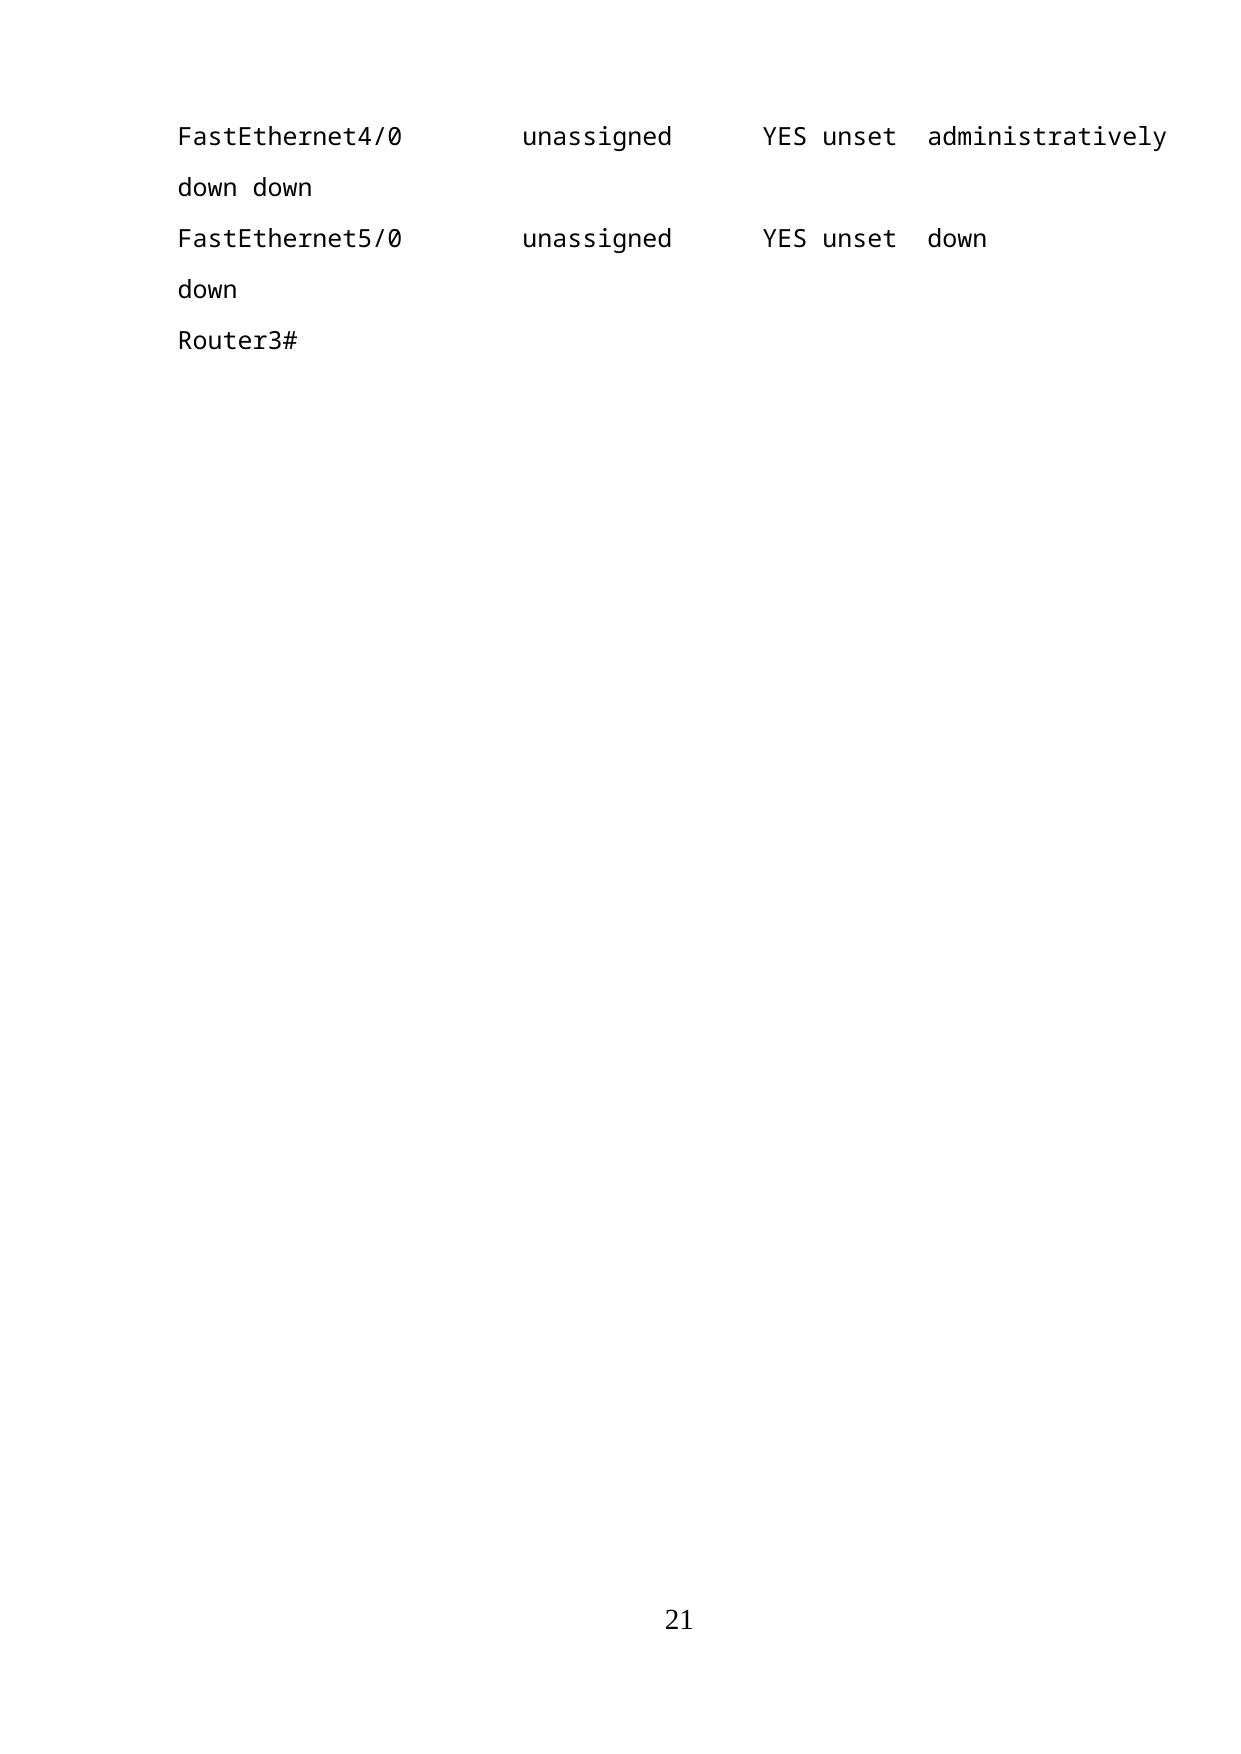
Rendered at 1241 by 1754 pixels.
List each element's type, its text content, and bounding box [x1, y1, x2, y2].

text FastEthernet4/0 unassigned YES unset administratively down down [177, 118, 1181, 203]
text Router3# [177, 322, 1181, 356]
text FastEthernet5/0 unassigned YES unset down down [177, 220, 1181, 305]
